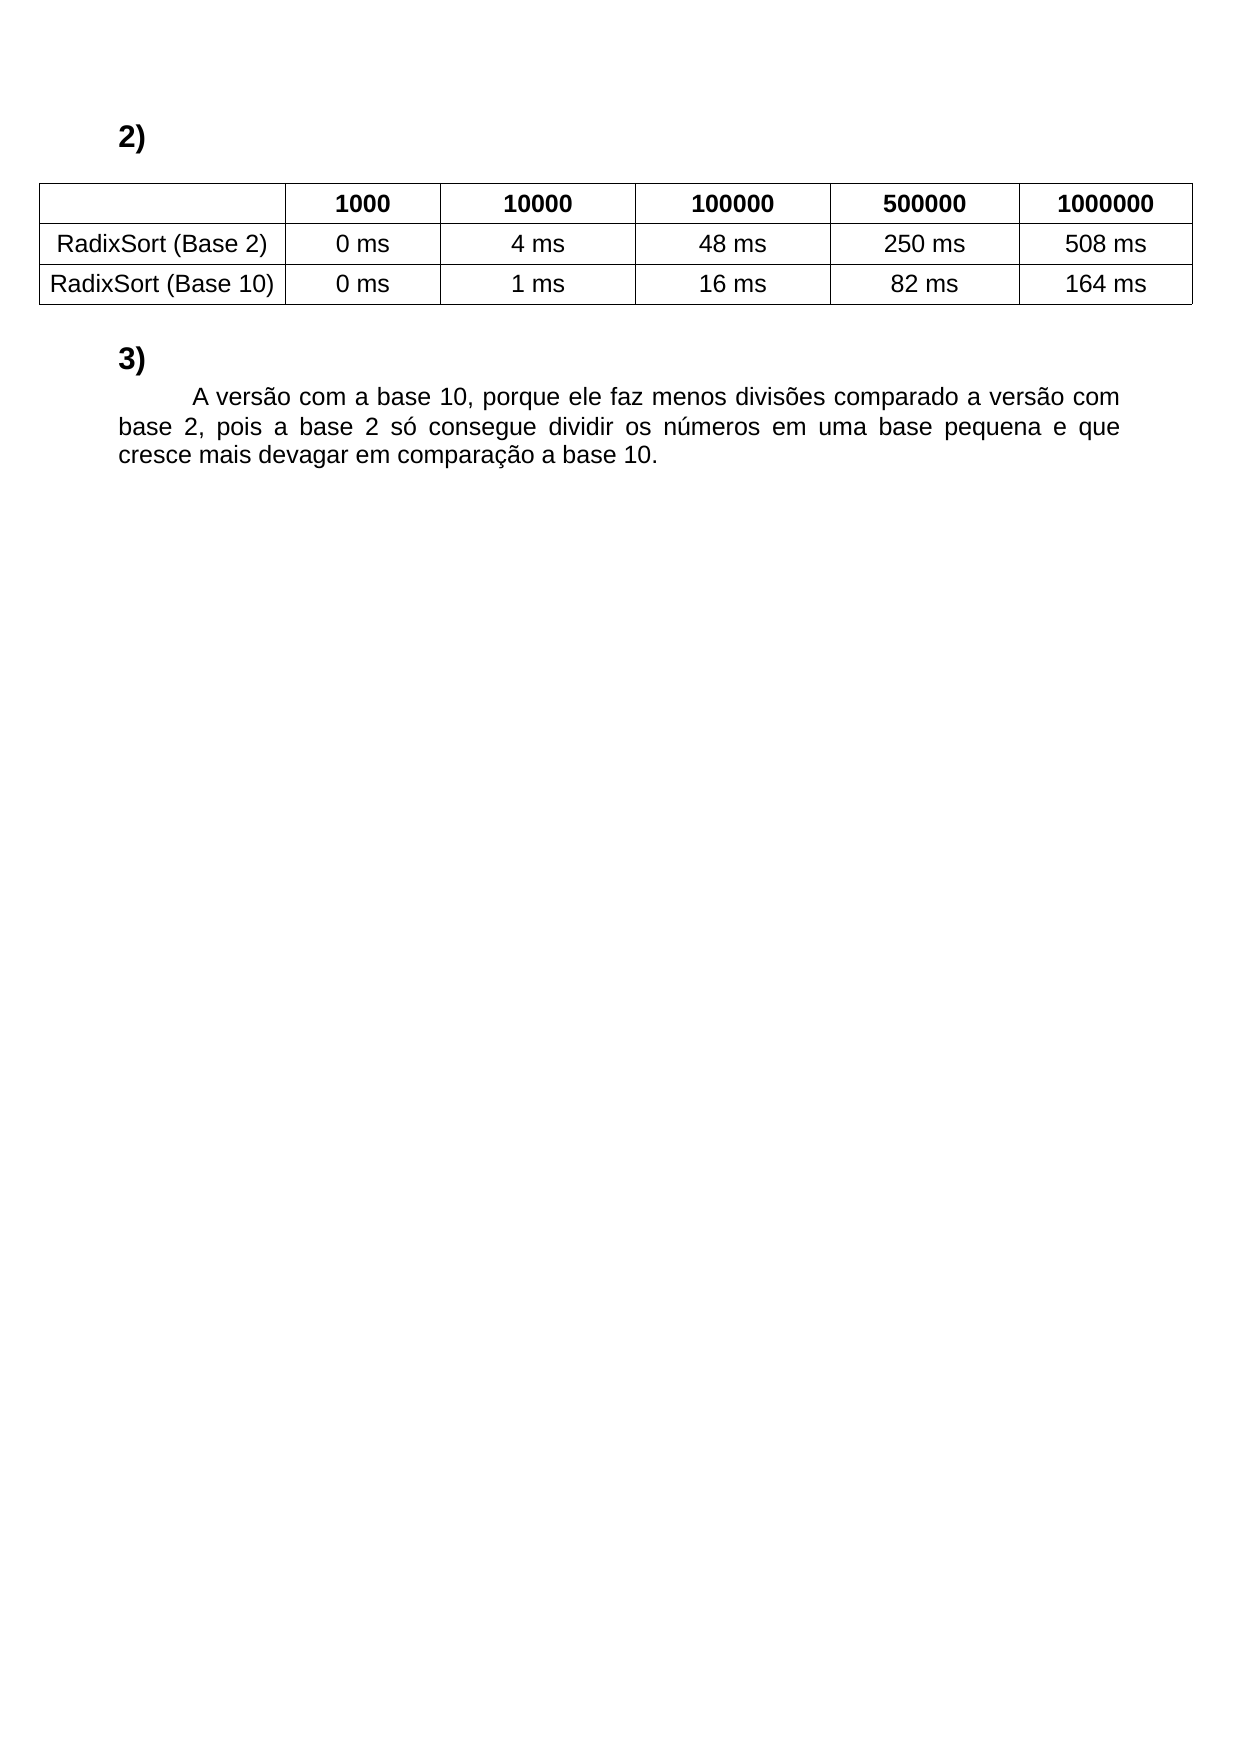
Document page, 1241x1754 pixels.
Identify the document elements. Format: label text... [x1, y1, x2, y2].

table_header 1000000 [1020, 184, 1192, 223]
table_cell 48 ms [636, 224, 830, 263]
table_header 10000 [441, 184, 635, 223]
table_header 100000 [636, 184, 830, 223]
table_cell 0 ms [286, 224, 440, 263]
table_cell RadixSort (Base 2) [40, 224, 285, 263]
text A versão com a base 10, porque ele faz menos divisões comparado a versão com base 2, pois a base 2 só consegue dividir os números em uma base pequena e que cresce mais devagar em comparação a base 10. [118, 376, 1122, 469]
text 2) [118, 118, 1122, 154]
table_header 1000 [286, 184, 440, 223]
table_cell 1 ms [441, 265, 635, 304]
table_cell 16 ms [636, 265, 830, 304]
table_header 500000 [831, 184, 1019, 223]
table_cell 82 ms [831, 265, 1019, 304]
table_header [40, 184, 285, 223]
table_cell 0 ms [286, 265, 440, 304]
table_cell 508 ms [1020, 224, 1192, 263]
table_cell 250 ms [831, 224, 1019, 263]
table_cell 164 ms [1020, 265, 1192, 304]
table_cell RadixSort (Base 10) [40, 265, 285, 304]
text 3) [118, 340, 1122, 376]
table_cell 4 ms [441, 224, 635, 263]
